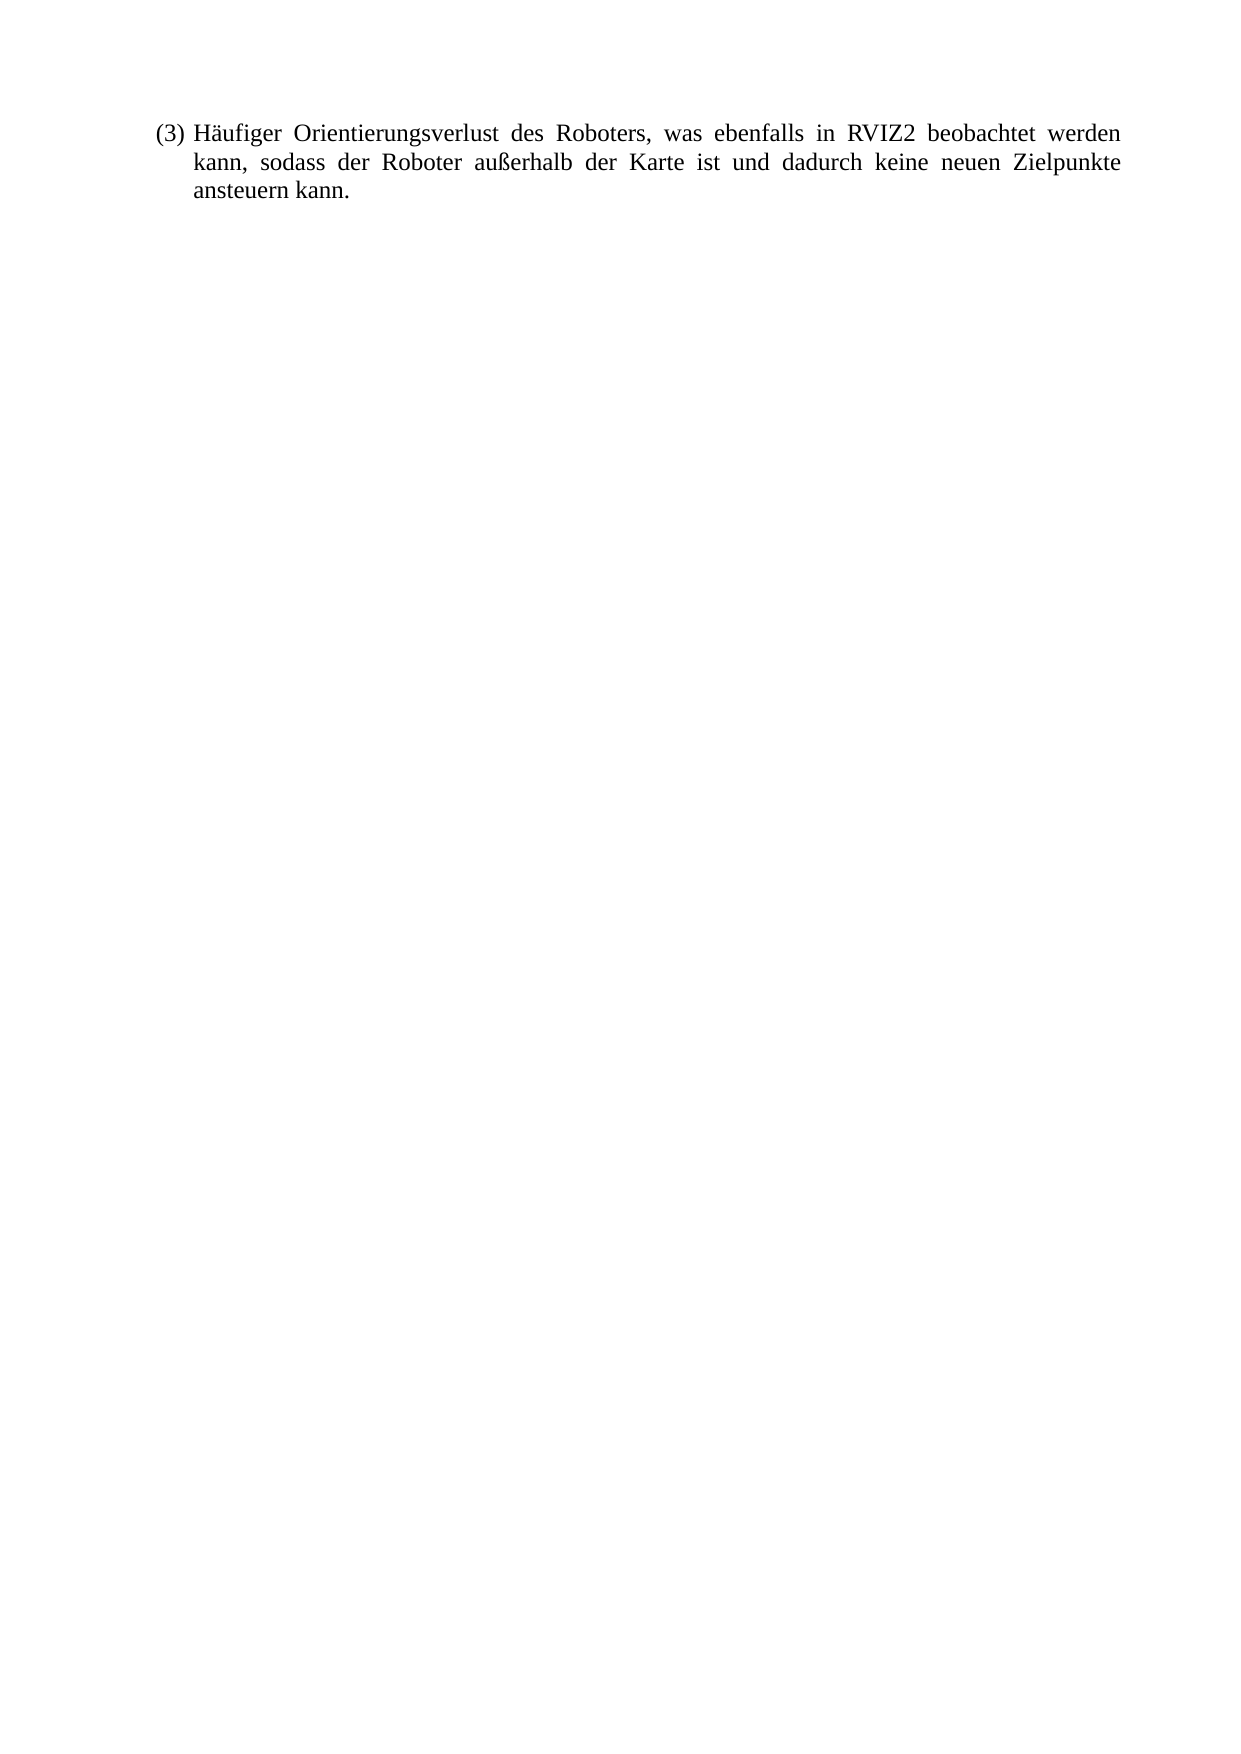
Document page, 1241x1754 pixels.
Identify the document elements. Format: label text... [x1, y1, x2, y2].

list Häufiger Orientierungsverlust des Roboters, was ebenfalls in RVIZ2 beobachtet werden kann, sodass der Roboter außerhalb der Karte ist und dadurch keine neuen Zielpunkte ansteuern kann. [156, 118, 1122, 204]
